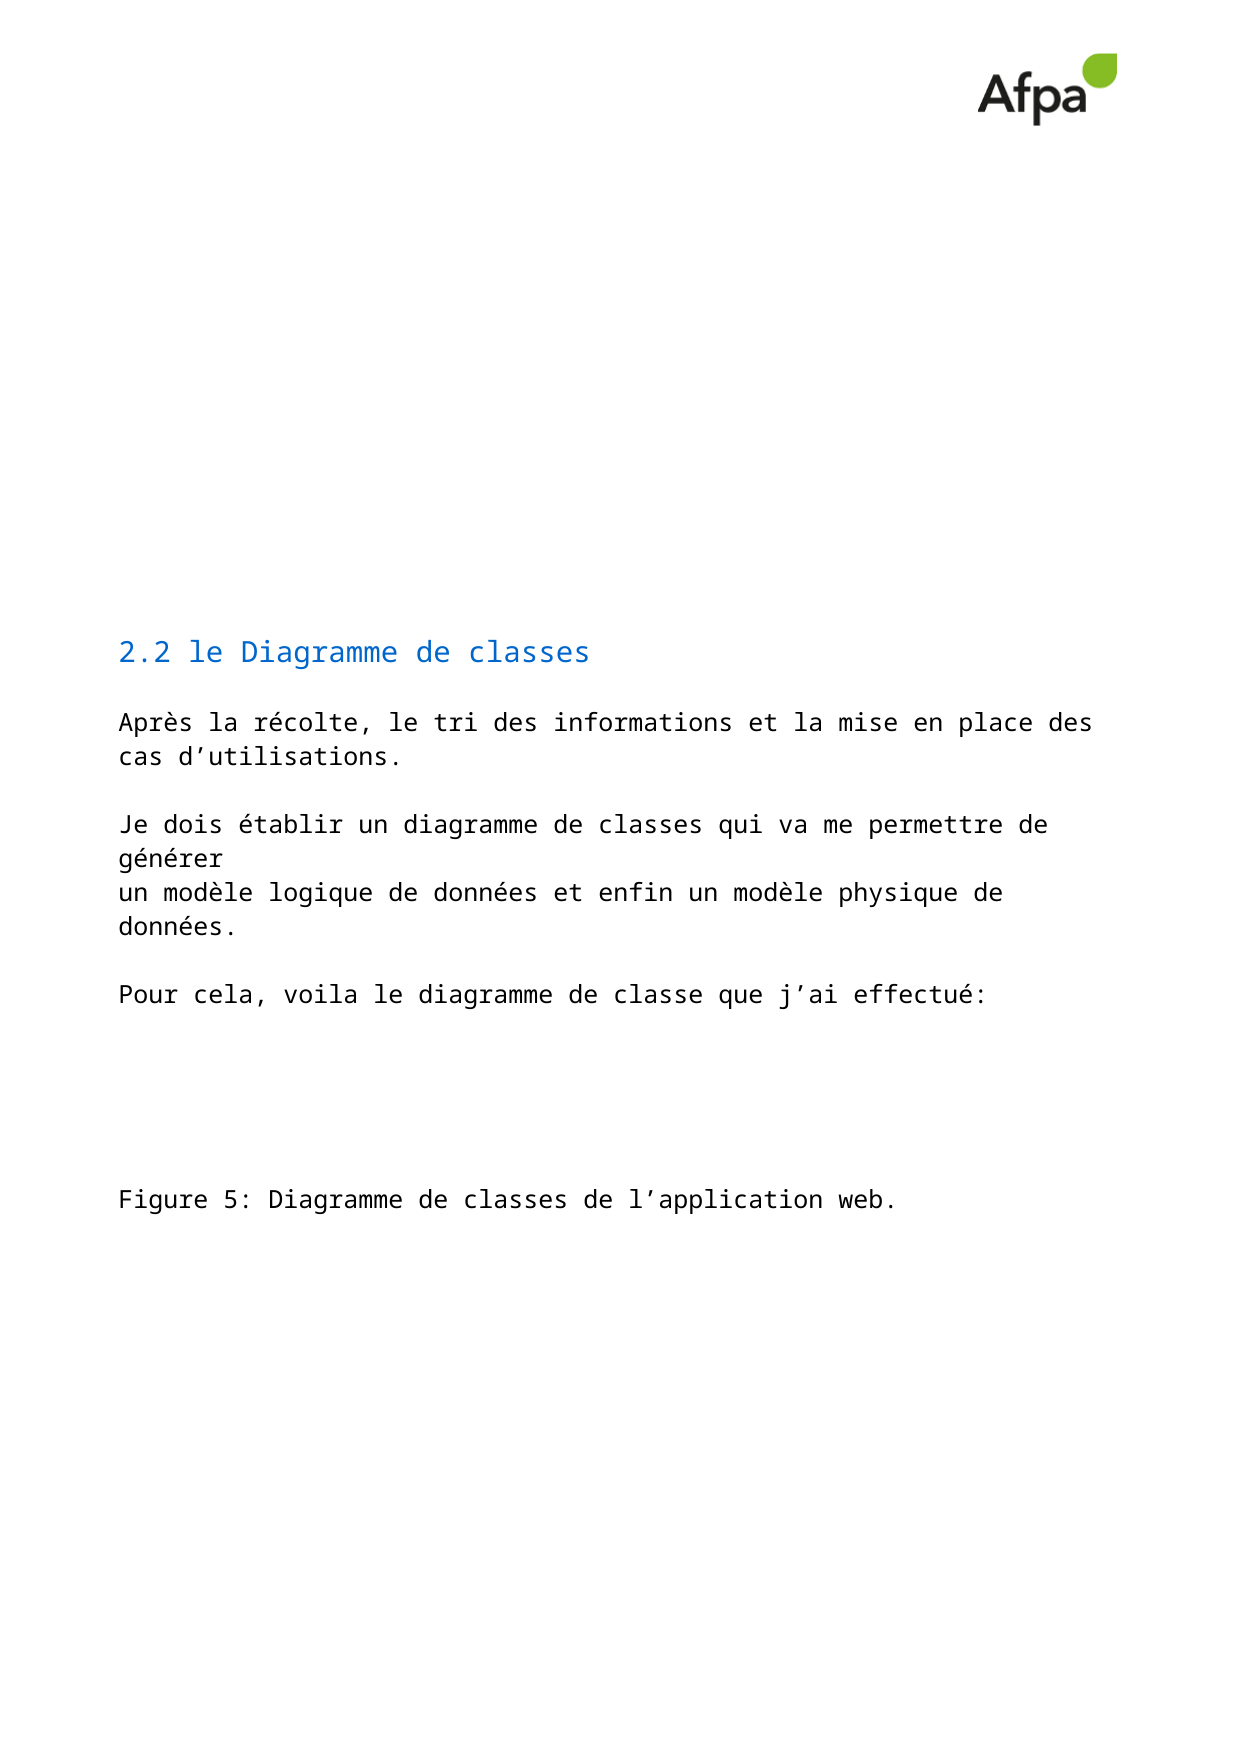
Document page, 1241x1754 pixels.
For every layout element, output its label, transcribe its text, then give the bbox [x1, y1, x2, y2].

text Pour cela, voila le diagramme de classe que j’ai effectué: [118, 977, 1122, 1011]
text Je dois établir un diagramme de classes qui va me permettre de générer [118, 807, 1122, 875]
text Après la récolte, le tri des informations et la mise en place des cas d’utilisations. [118, 705, 1122, 773]
text Figure 5: Diagramme de classes de l’application web. [118, 1182, 1122, 1216]
picture [977, 53, 1117, 126]
text 2.2 le Diagramme de classes [118, 631, 1122, 671]
text un modèle logique de données et enfin un modèle physique de données. [118, 875, 1122, 943]
